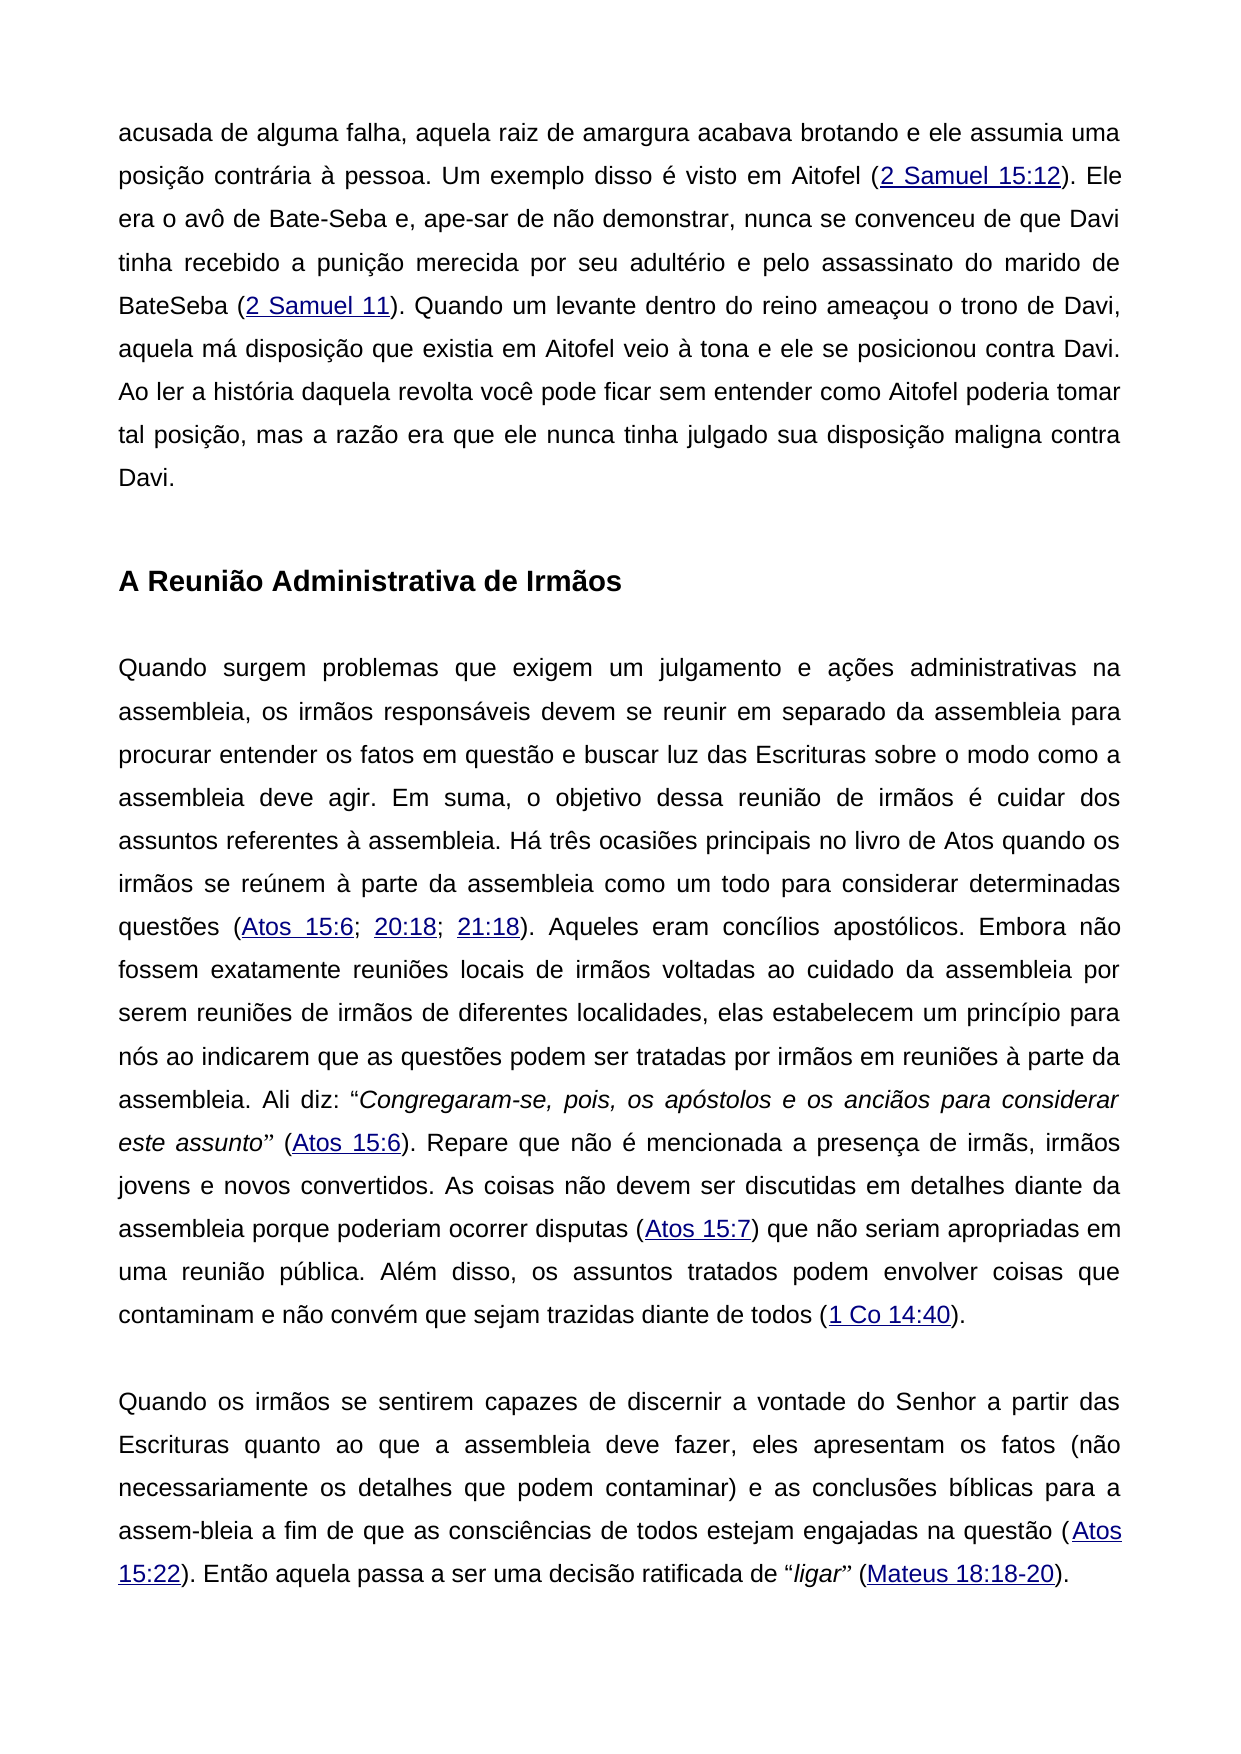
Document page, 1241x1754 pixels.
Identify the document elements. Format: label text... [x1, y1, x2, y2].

text Quando os irmãos se sentirem capazes de discernir a vontade do Senhor a partir das Escrituras quanto ao que a assembleia deve fazer, eles apresentam os fatos (não necessariamente os detalhes que podem contaminar) e as conclusões bíblicas para a assem-bleia a fim de que as consciências de todos estejam engajadas na questão (Atos 15:22). Então aquela passa a ser uma decisão ratificada de “ligar” (Mateus 18:18-20). [118, 1387, 1122, 1588]
text acusada de alguma falha, aquela raiz de amargura acabava brotando e ele assumia uma posição contrária à pessoa. Um exemplo disso é visto em Aitofel (2 Samuel 15:12). Ele era o avô de Bate-Seba e, ape-sar de não demonstrar, nunca se convenceu de que Davi tinha recebido a punição merecida por seu adultério e pelo assassinato do marido de BateSeba (2 Samuel 11). Quando um levante dentro do reino ameaçou o trono de Davi, aquela má disposição que existia em Aitofel veio à tona e ele se posicionou contra Davi. Ao ler a história daquela revolta você pode ficar sem entender como Aitofel poderia tomar tal posição, mas a razão era que ele nunca tinha julgado sua disposição maligna contra Davi. [118, 118, 1122, 492]
subtitle A Reunião Administrativa de Irmãos [118, 564, 1122, 598]
text Quando surgem problemas que exigem um julgamento e ações administrativas na assembleia, os irmãos responsáveis devem se reunir em separado da assembleia para procurar entender os fatos em questão e buscar luz das Escrituras sobre o modo como a assembleia deve agir. Em suma, o objetivo dessa reunião de irmãos é cuidar dos assuntos referentes à assembleia. Há três ocasiões principais no livro de Atos quando os irmãos se reúnem à parte da assembleia como um todo para considerar determinadas questões (Atos 15:6; 20:18; 21:18). Aqueles eram concílios apostólicos. Embora não fossem exatamente reuniões locais de irmãos voltadas ao cuidado da assembleia por serem reuniões de irmãos de diferentes localidades, elas estabelecem um princípio para nós ao indicarem que as questões podem ser tratadas por irmãos em reuniões à parte da assembleia. Ali diz: “Congregaram-se, pois, os apóstolos e os anciãos para considerar este assunto” (Atos 15:6). Repare que não é mencionada a presença de irmãs, irmãos jovens e novos convertidos. As coisas não devem ser discutidas em detalhes diante da assembleia porque poderiam ocorrer disputas (Atos 15:7) que não seriam apropriadas em uma reunião pública. Além disso, os assuntos tratados podem envolver coisas que contaminam e não convém que sejam trazidas diante de todos (1 Co 14:40). [118, 653, 1122, 1329]
